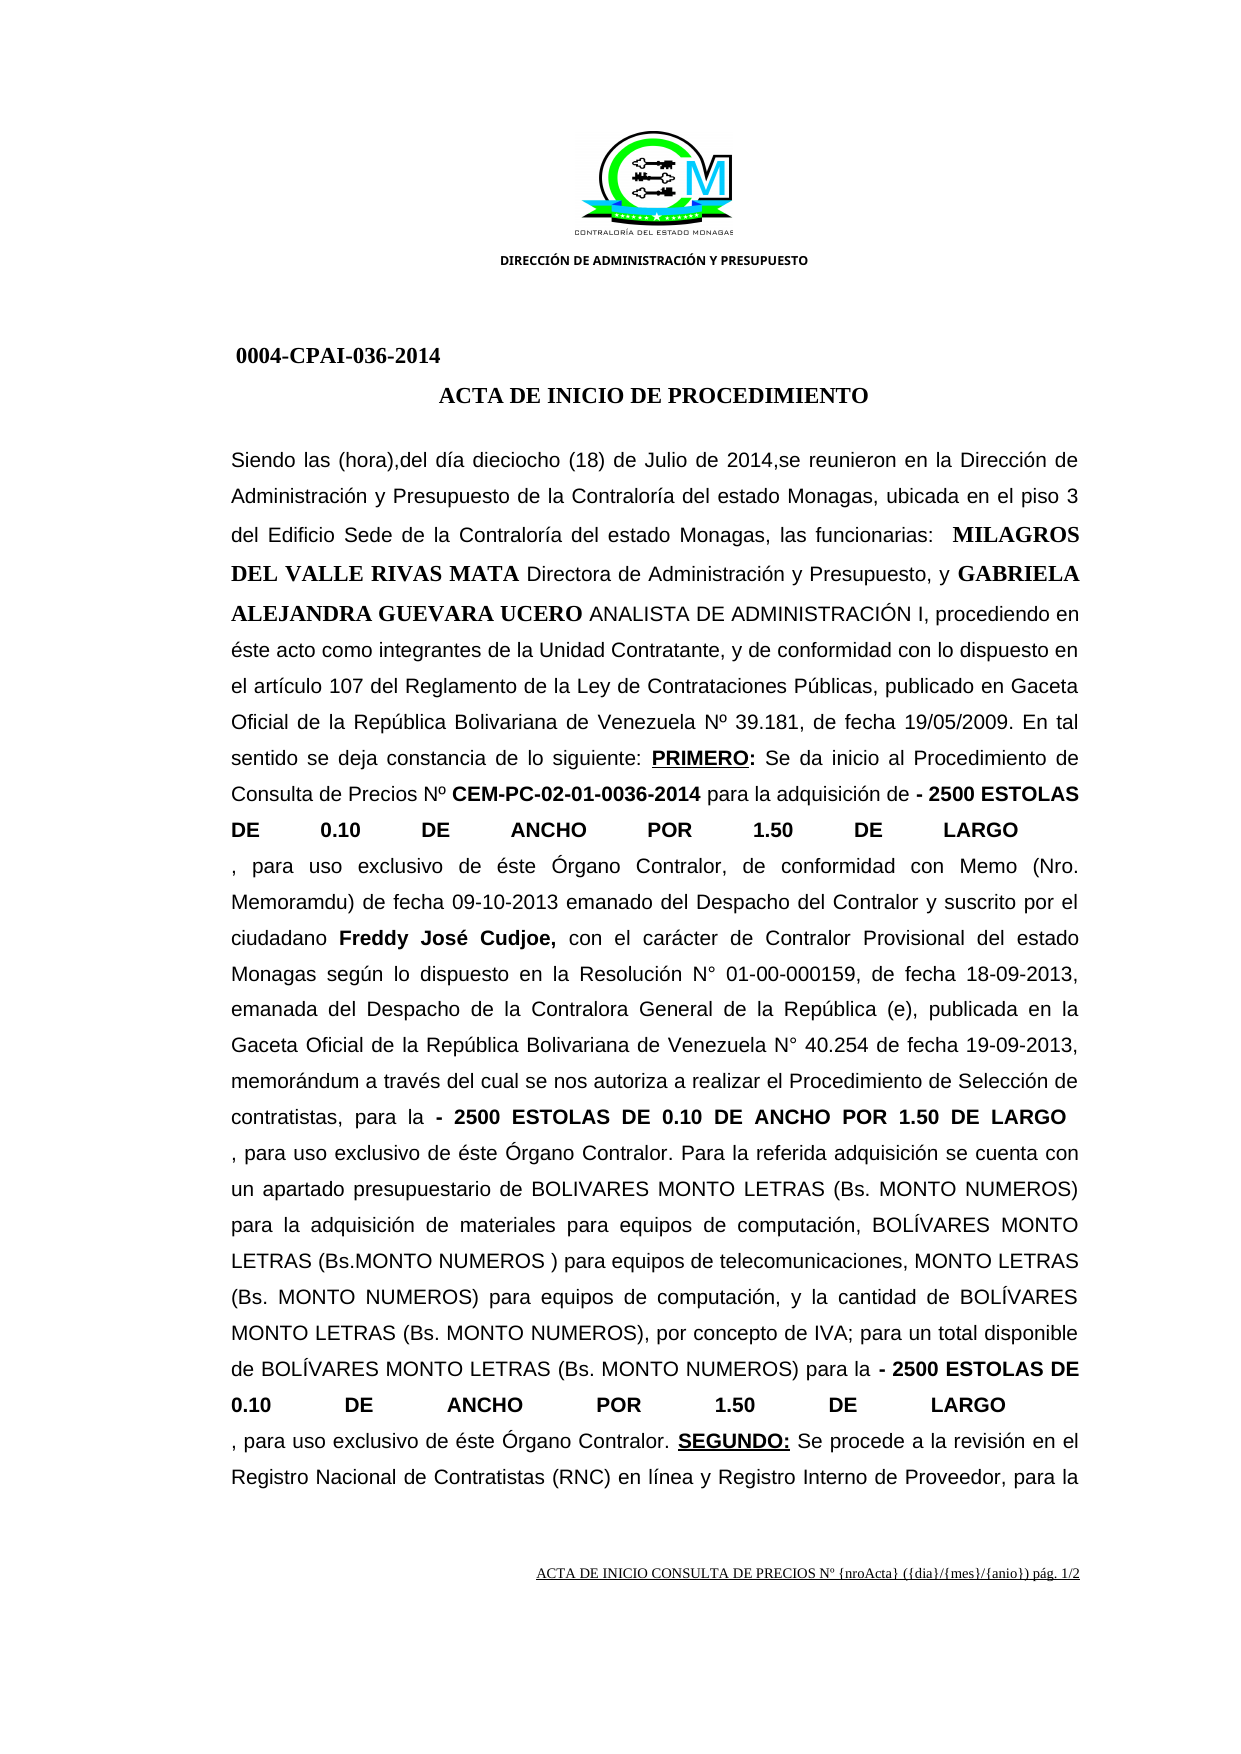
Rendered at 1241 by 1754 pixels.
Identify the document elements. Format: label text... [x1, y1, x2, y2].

picture [574, 131, 733, 235]
text ACTA DE INICIO DE PROCEDIMIENTO [228, 382, 1080, 408]
text Siendo las (hora),del día dieciocho (18) de Julio de 2014,se reunieron en la Dirección de Administración y Presupuesto de la Contraloría del estado Monagas, ubicada en el piso 3 del Edificio Sede de la Contraloría del estado Monagas, las funcionarias: MILAGROS DEL VALLE RIVAS MATA Directora de Administración y Presupuesto, y GABRIELA ALEJANDRA GUEVARA UCERO ANALISTA DE ADMINISTRACIÓN I, procediendo en éste acto como integrantes de la Unidad Contratante, y de conformidad con lo dispuesto en el artículo 107 del Reglamento de la Ley de Contrataciones Públicas, publicado en Gaceta Oficial de la República Bolivariana de Venezuela Nº 39.181, de fecha 19/05/2009. En tal sentido se deja constancia de lo siguiente: PRIMERO: Se da inicio al Procedimiento de Consulta de Precios Nº CEM-PC-02-01-0036-2014 para la adquisición de - 2500 ESTOLAS DE 0.10 DE ANCHO POR 1.50 DE LARGO , para uso exclusivo de éste Órgano Contralor, de conformidad con Memo (Nro. Memoramdu) de fecha 09-10-2013 emanado del Despacho del Contralor y suscrito por el ciudadano Freddy José Cudjoe, con el carácter de Contralor Provisional del estado Monagas según lo dispuesto en la Resolución N° 01-00-000159, de fecha 18-09-2013, emanada del Despacho de la Contralora General de la República (e), publicada en la Gaceta Oficial de la República Bolivariana de Venezuela N° 40.254 de fecha 19-09-2013, memorándum a través del cual se nos autoriza a realizar el Procedimiento de Selección de contratistas, para la - 2500 ESTOLAS DE 0.10 DE ANCHO POR 1.50 DE LARGO , para uso exclusivo de éste Órgano Contralor. Para la referida adquisición se cuenta con un apartado presupuestario de BOLIVARES MONTO LETRAS (Bs. MONTO NUMEROS) para la adquisición de materiales para equipos de computación, BOLÍVARES MONTO LETRAS (Bs.MONTO NUMEROS ) para equipos de telecomunicaciones, MONTO LETRAS (Bs. MONTO NUMEROS) para equipos de computación, y la cantidad de BOLÍVARES MONTO LETRAS (Bs. MONTO NUMEROS), por concepto de IVA; para un total disponible de BOLÍVARES MONTO LETRAS (Bs. MONTO NUMEROS) para la - 2500 ESTOLAS DE 0.10 DE ANCHO POR 1.50 DE LARGO , para uso exclusivo de éste Órgano Contralor. SEGUNDO: Se procede a la revisión en el Registro Nacional de Contratistas (RNC) en línea y Registro Interno de Proveedor, para la [231, 448, 1080, 1488]
text 0004-CPAI-036-2014 [230, 342, 1080, 369]
